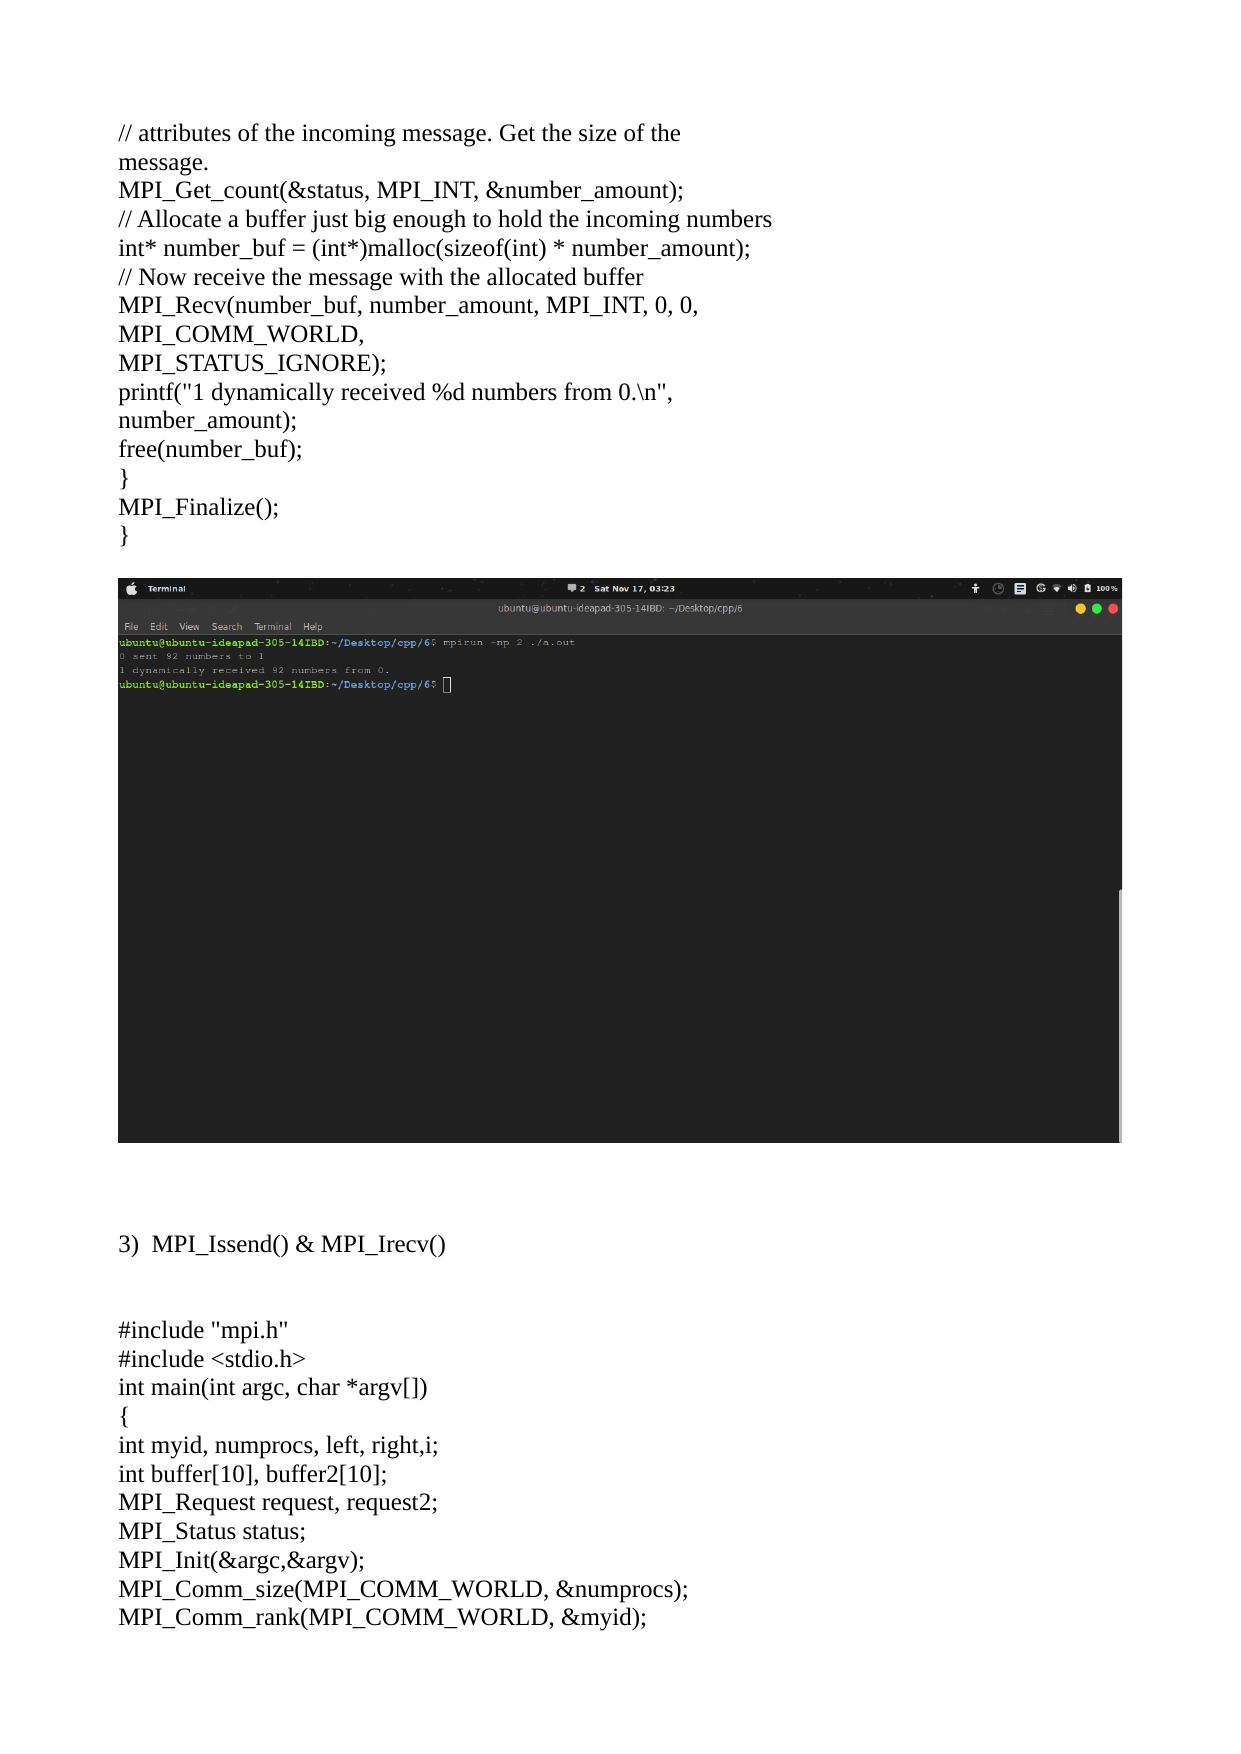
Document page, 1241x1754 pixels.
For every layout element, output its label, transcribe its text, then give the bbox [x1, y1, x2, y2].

text MPI_Finalize(); [118, 492, 1122, 521]
text free(number_buf); [118, 434, 1122, 463]
text MPI_Comm_size(MPI_COMM_WORLD, &numprocs); [118, 1574, 1122, 1602]
text MPI_Init(&argc,&argv); [118, 1545, 1122, 1574]
text // Allocate a buffer just big enough to hold the incoming numbers [118, 204, 1122, 233]
text int main(int argc, char *argv[]) [118, 1372, 1122, 1401]
text MPI_Status status; [118, 1516, 1122, 1545]
text printf("1 dynamically received %d numbers from 0.\n", [118, 377, 1122, 406]
text MPI_Request request, request2; [118, 1487, 1122, 1516]
text 3) ​ MPI_Issend() & MPI_Irecv() [118, 1229, 1122, 1257]
text { [118, 1401, 1122, 1430]
text number_amount); [118, 406, 1122, 434]
text MPI_COMM_WORLD, [118, 319, 1122, 348]
text // Now receive the message with the allocated buffer [118, 262, 1122, 291]
text message. [118, 147, 1122, 176]
text } [118, 463, 1122, 492]
text MPI_Recv(number_buf, number_amount, MPI_INT, 0, 0, [118, 291, 1122, 319]
text int buffer[10], buffer2[10]; [118, 1459, 1122, 1487]
text MPI_Get_count(&status, MPI_INT, &number_amount); [118, 176, 1122, 204]
text #include "mpi.h" [118, 1315, 1122, 1344]
text // attributes of the incoming message. Get the size of the [118, 118, 1122, 147]
text #include <stdio.h> [118, 1344, 1122, 1372]
text } [118, 521, 1122, 549]
picture [118, 578, 1123, 1143]
text MPI_Comm_rank(MPI_COMM_WORLD, &myid); [118, 1602, 1122, 1631]
text int* number_buf = (int*)malloc(sizeof(int) * number_amount); [118, 233, 1122, 262]
text int myid, numprocs, left, right,i; [118, 1430, 1122, 1459]
text MPI_STATUS_IGNORE); [118, 348, 1122, 377]
